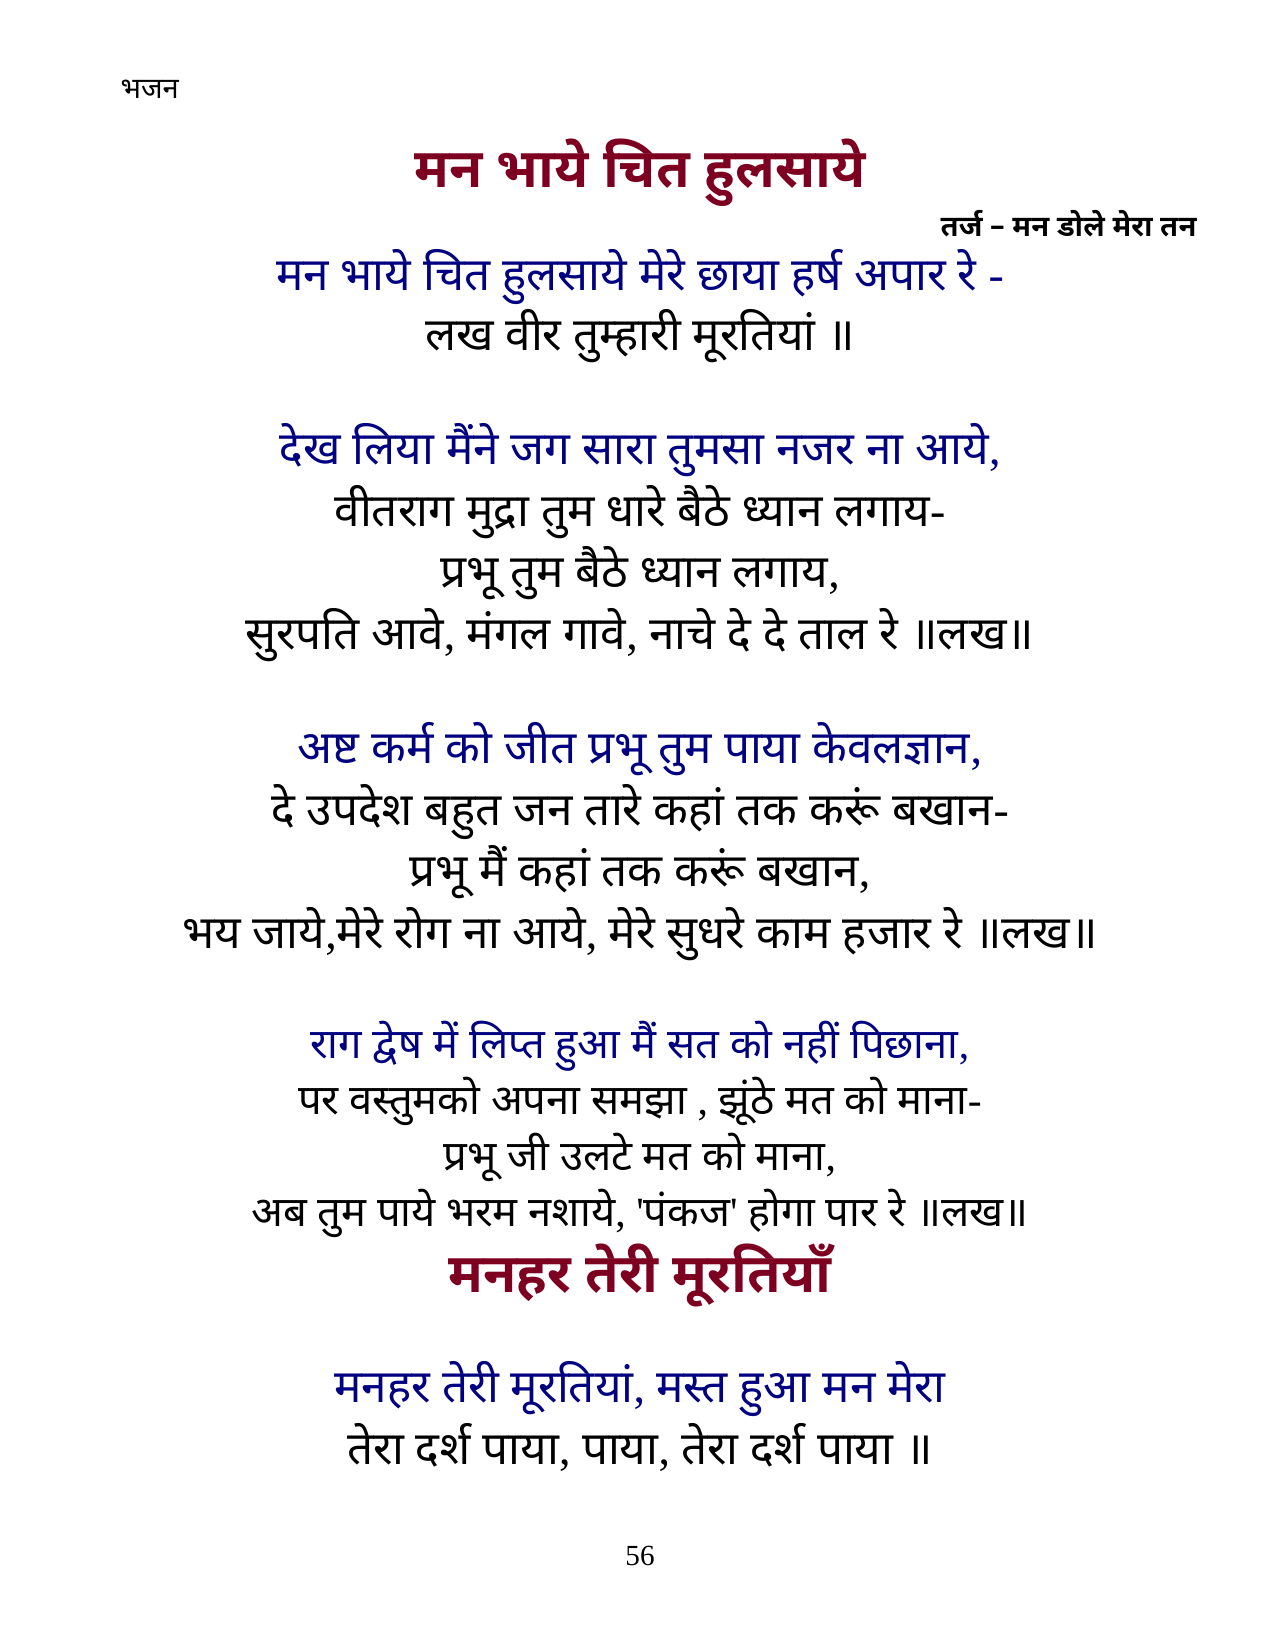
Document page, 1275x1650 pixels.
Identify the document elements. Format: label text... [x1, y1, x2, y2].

text लख वीर तुम्हारी मूरतियां ॥ [83, 309, 1196, 369]
text मनहर तेरी मूरतियां, मस्त हुआ मन मेरा [83, 1360, 1196, 1422]
text पर वस्तुमको अपना समझा , झूंठे मत को माना- [83, 1076, 1196, 1132]
text भय जाये,मेरे रोग ना आये, मेरे सुधरे काम हजार रे ॥लख॥ [83, 906, 1196, 967]
text वीतराग मुद्रा तुम धारे बैठे ध्यान लगाय- [83, 483, 1196, 545]
text मन भाये चित हुलसाये [83, 139, 1196, 210]
text तर्ज – मन डोले मेरा तन [83, 210, 1196, 248]
text मन भाये चित हुलसाये मेरे छाया हर्ष अपार रे - [83, 248, 1196, 309]
text अब तुम पाये भरम नशाये, 'पंकज' होगा पार रे ॥लख॥ [83, 1188, 1196, 1244]
text राग द्वेष में लिप्त हुआ मैं सत को नहीं पिछाना, [83, 1020, 1196, 1076]
text प्रभू मैं कहां तक करूं बखान, [83, 844, 1196, 906]
text प्रभू जी उलटे मत को माना, [83, 1132, 1196, 1188]
text दे उपदेश बहुत जन तारे कहां तक करूं बखान- [83, 782, 1196, 844]
text अष्ट कर्म को जीत प्रभू तुम पाया केवलज्ञान, [83, 721, 1196, 782]
text सुरपति आवे, मंगल गावे, नाचे दे दे ताल रे ॥लख॥ [83, 607, 1196, 668]
text तेरा दर्श पाया, पाया, तेरा दर्श पाया ॥ [83, 1422, 1196, 1483]
text देख लिया मैंने जग सारा तुमसा नजर ना आये, [83, 422, 1196, 483]
text प्रभू तुम बैठे ध्यान लगाय, [83, 545, 1196, 607]
text मनहर तेरी मूरतियाँ [83, 1244, 1196, 1314]
